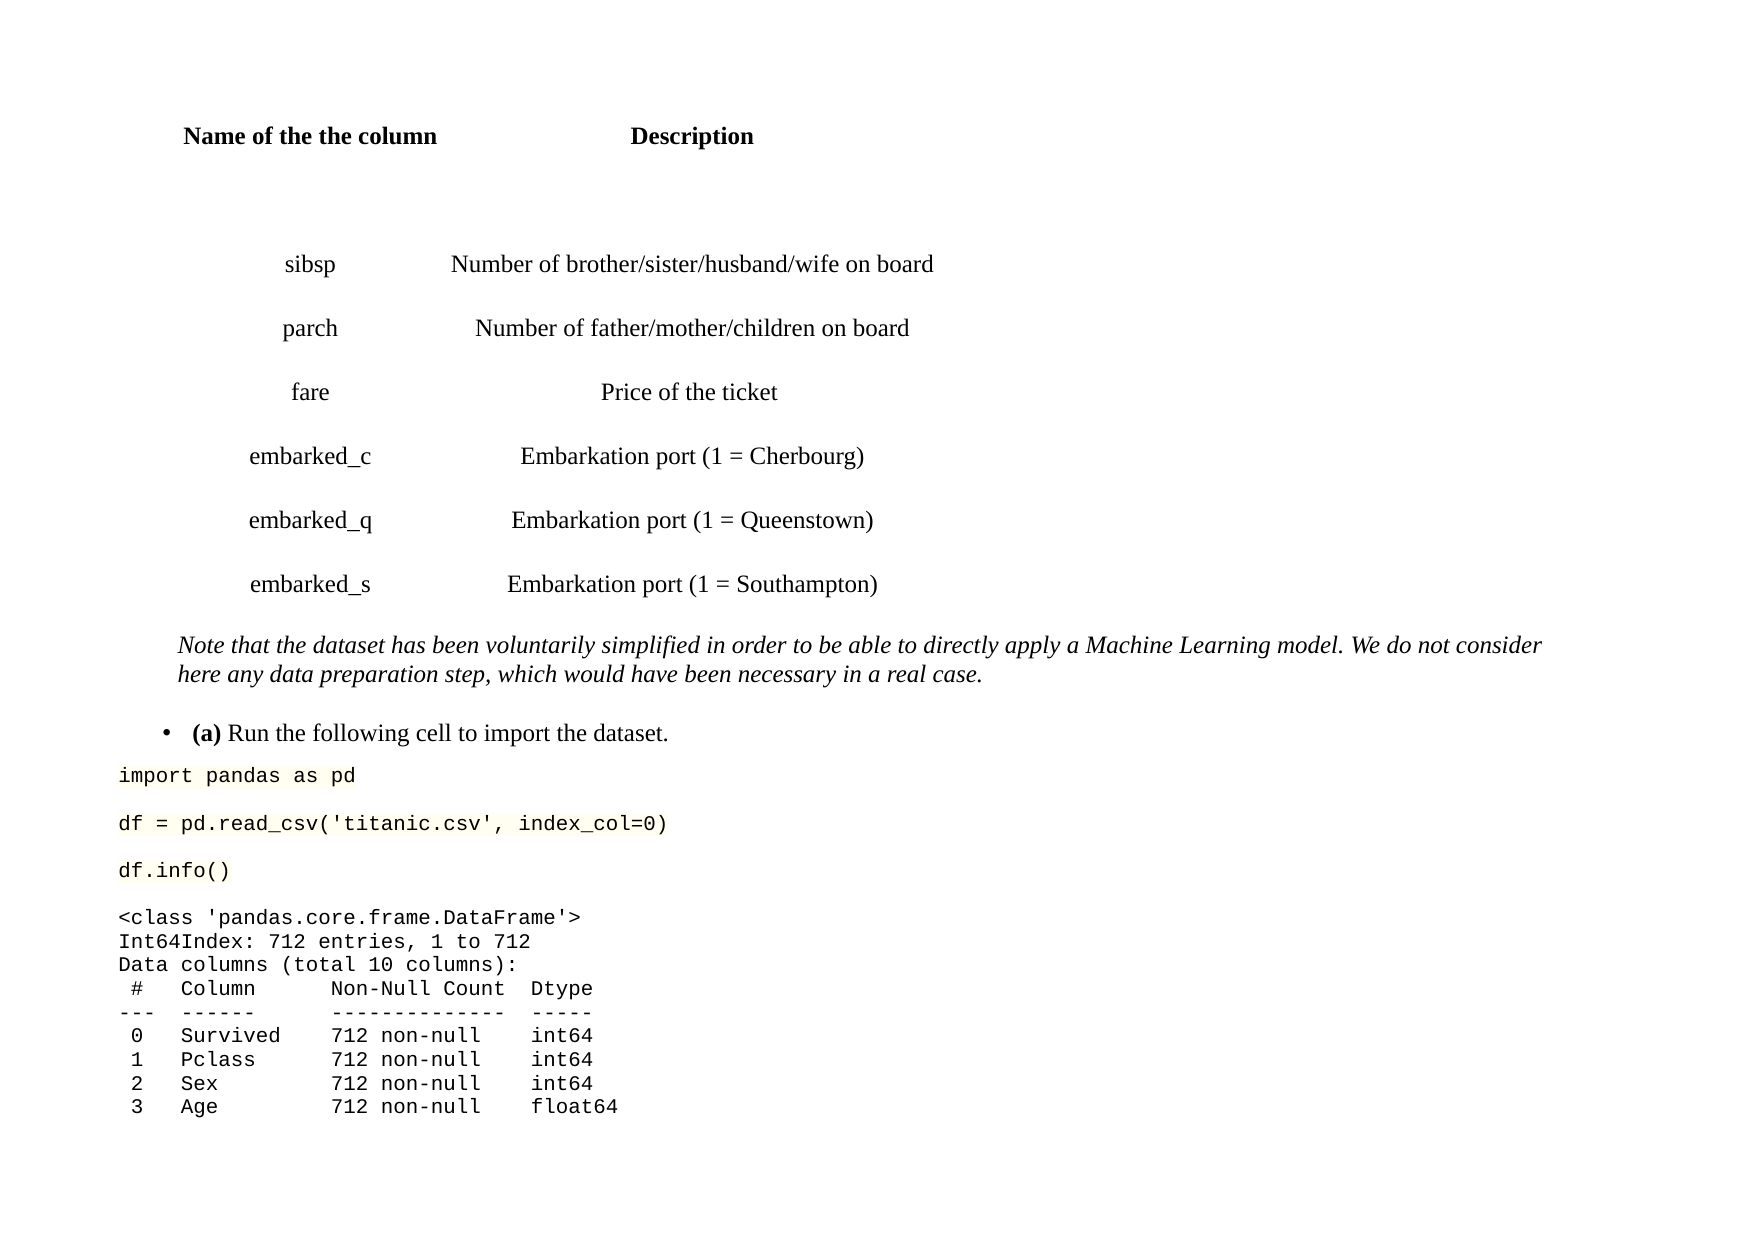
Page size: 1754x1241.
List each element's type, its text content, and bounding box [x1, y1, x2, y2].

text import pandas as pd [118, 765, 1636, 789]
text Data columns (total 10 columns): [118, 954, 1636, 978]
table_cell Number of brother/sister/husband/wife on board [443, 246, 941, 310]
text --- ------ -------------- ----- [118, 1002, 1636, 1025]
table_cell [443, 182, 941, 246]
table_cell parch [177, 310, 443, 374]
text 1 Pclass 712 non-null int64 [118, 1049, 1636, 1073]
table_cell embarked_c [177, 439, 443, 502]
text ​ [118, 883, 1636, 907]
text ​ [118, 789, 1636, 812]
text 0 Survived 712 non-null int64 [118, 1025, 1636, 1049]
text Note that the dataset has been voluntarily simplified in order to be able to directly apply a Machine Learning model. We do not consider here any data preparation step, which would have been necessary in a real case. [177, 631, 1577, 688]
table_cell Embarkation port (1 = Cherbourg) [443, 439, 941, 502]
table_cell Embarkation port (1 = Queenstown) [443, 503, 941, 567]
text 3 Age 712 non-null float64 [118, 1096, 1636, 1120]
text <class 'pandas.core.frame.DataFrame'> [118, 907, 1636, 931]
table_cell sibsp [177, 246, 443, 310]
list (a) Run the following cell to import the dataset. [162, 718, 1636, 746]
table_header Description [443, 118, 941, 182]
table_cell embarked_s [177, 567, 443, 631]
table_cell Number of father/mother/children on board [443, 310, 941, 374]
table_header Name of the the column [177, 118, 443, 182]
text ​ [118, 836, 1636, 860]
table_cell embarked_q [177, 503, 443, 567]
text 2 Sex 712 non-null int64 [118, 1073, 1636, 1096]
text df.info() [118, 860, 1636, 883]
text df = pd.read_csv('titanic.csv', index_col=0) [118, 812, 1636, 836]
table_cell Price of the ticket [443, 374, 941, 438]
table_cell fare [177, 374, 443, 438]
table_cell [177, 182, 443, 246]
text Int64Index: 712 entries, 1 to 712 [118, 931, 1636, 954]
text # Column Non-Null Count Dtype [118, 978, 1636, 1002]
table_cell Embarkation port (1 = Southampton) [443, 567, 941, 631]
